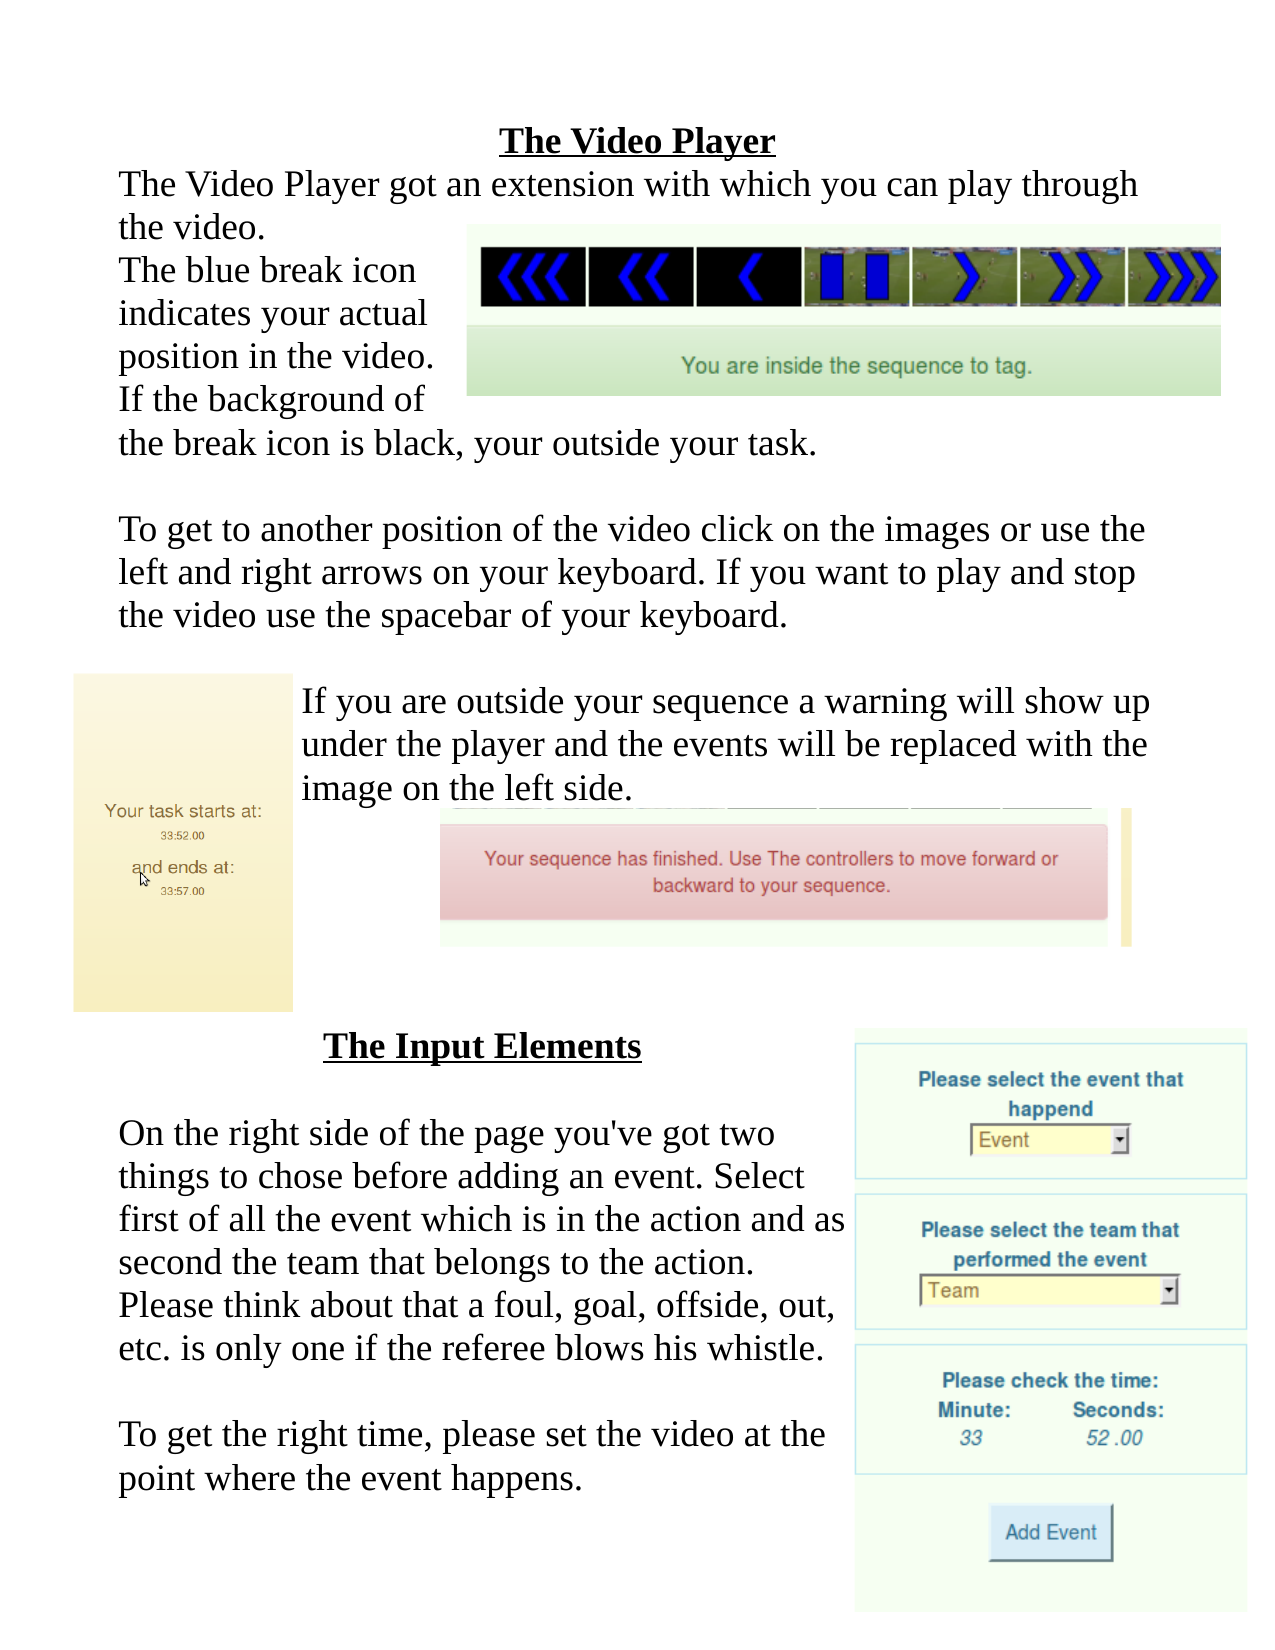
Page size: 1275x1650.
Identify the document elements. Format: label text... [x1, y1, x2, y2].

picture [196, 666, 302, 966]
text If you are outside your sequence a warning will show up under the player and the events will be replaced with the image on the left side. [302, 679, 1157, 808]
picture [466, 224, 1014, 373]
text To get the right time, please set the video at the point where the event happens. [118, 1412, 849, 1498]
text Please think about that a foul, goal, offside, out, etc. is only one if the referee blows his whistle. [118, 1282, 849, 1369]
text On the right side of the page you've got two things to chose before adding an event. Select first of all the event which is in the action and as second the team that belongs to the action. [118, 1110, 849, 1282]
picture [440, 818, 975, 948]
picture [1074, 1028, 1264, 1495]
text The Video Player got an extension with which you can play through the video. [118, 161, 1157, 247]
text If the background of the break icon is black, your outside your task. [118, 377, 1157, 463]
text The blue break icon indicates your actual position in the video. [118, 247, 469, 377]
text The Input Elements [118, 1024, 1157, 1067]
text To get to another position of the video click on the images or use the left and right arrows on your keyboard. If you want to play and stop the video use the spacebar of your keyboard. [118, 506, 1157, 636]
text The Video Player [118, 118, 1157, 161]
